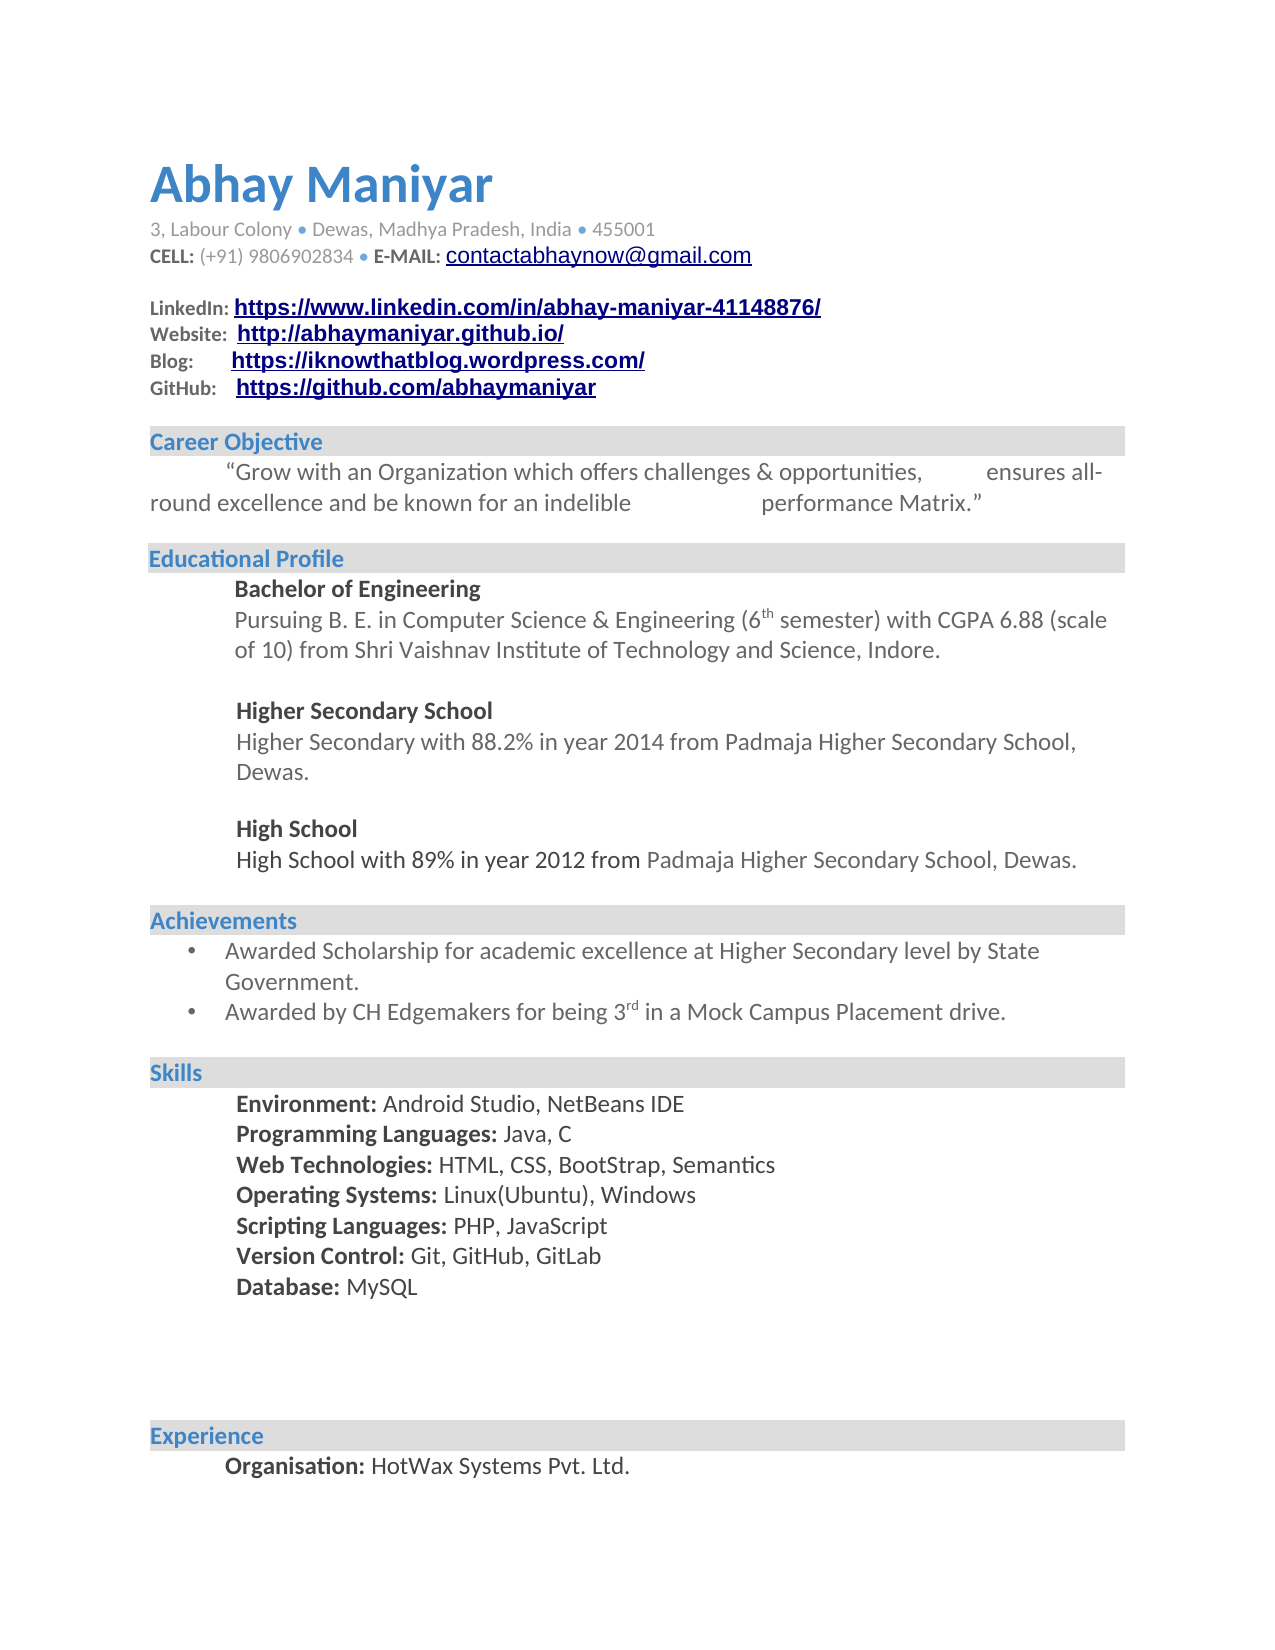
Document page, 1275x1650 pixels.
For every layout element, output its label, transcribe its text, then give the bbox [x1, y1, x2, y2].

text High School [150, 813, 1125, 844]
text 3, Labour Colony • Dewas, Madhya Pradesh, India • 455001 [150, 216, 1125, 242]
text Website: http://abhaymaniyar.github.io/ [150, 320, 1125, 347]
list Awarded Scholarship for academic excellence at Higher Secondary level by State Government. [187, 935, 1125, 996]
text Scripting Languages: PHP, JavaScript [67, 1210, 1125, 1241]
text Skills [150, 1057, 1125, 1088]
text Organisation: HotWax Systems Pvt. Ltd. [152, 1451, 1125, 1481]
text CELL: (+91) 9806902834 • E-MAIL: contactabhaynow@gmail.com [150, 242, 1125, 268]
text Achievements [150, 905, 1125, 935]
text Career Objective [150, 426, 1125, 456]
text Version Control: Git, GitHub, GitLab [67, 1241, 1125, 1271]
text Bachelor of Engineering [66, 573, 1125, 604]
text Educational Profile [148, 543, 1125, 573]
text Higher Secondary School [150, 695, 1125, 726]
text Environment: Android Studio, NetBeans IDE [67, 1088, 1125, 1118]
list Awarded by CH Edgemakers for being 3rd in a Mock Campus Placement drive. [187, 996, 1125, 1027]
text Database: MySQL [67, 1271, 1125, 1302]
text Pursuing B. E. in Computer Science & Engineering (6th semester) with CGPA 6.88 (scale of 10) from Shri Vaishnav Institute of Technology and Science, Indore. [84, 604, 1125, 665]
text GitHub: https://github.com/abhaymaniyar [150, 374, 1125, 400]
text LinkedIn: https://www.linkedin.com/in/abhay-maniyar-41148876/ [150, 294, 1125, 320]
text Blog: https://iknowthatblog.wordpress.com/ [150, 347, 1125, 374]
text Higher Secondary with 88.2% in year 2014 from Padmaja Higher Secondary School, Dewas. [86, 726, 1125, 787]
text Programming Languages: Java, C [67, 1118, 1125, 1149]
text “Grow with an Organization which offers challenges & opportunities, ensures all-round excellence and be known for an indelible performance Matrix.” [150, 456, 1125, 517]
text Experience [150, 1420, 1125, 1451]
text Abhay Maniyar [150, 150, 1125, 216]
text High School with 89% in year 2012 from Padmaja Higher Secondary School, Dewas. [86, 844, 1125, 874]
text Web Technologies: HTML, CSS, BootStrap, Semantics [67, 1149, 1125, 1179]
text Operating Systems: Linux(Ubuntu), Windows [67, 1179, 1125, 1210]
